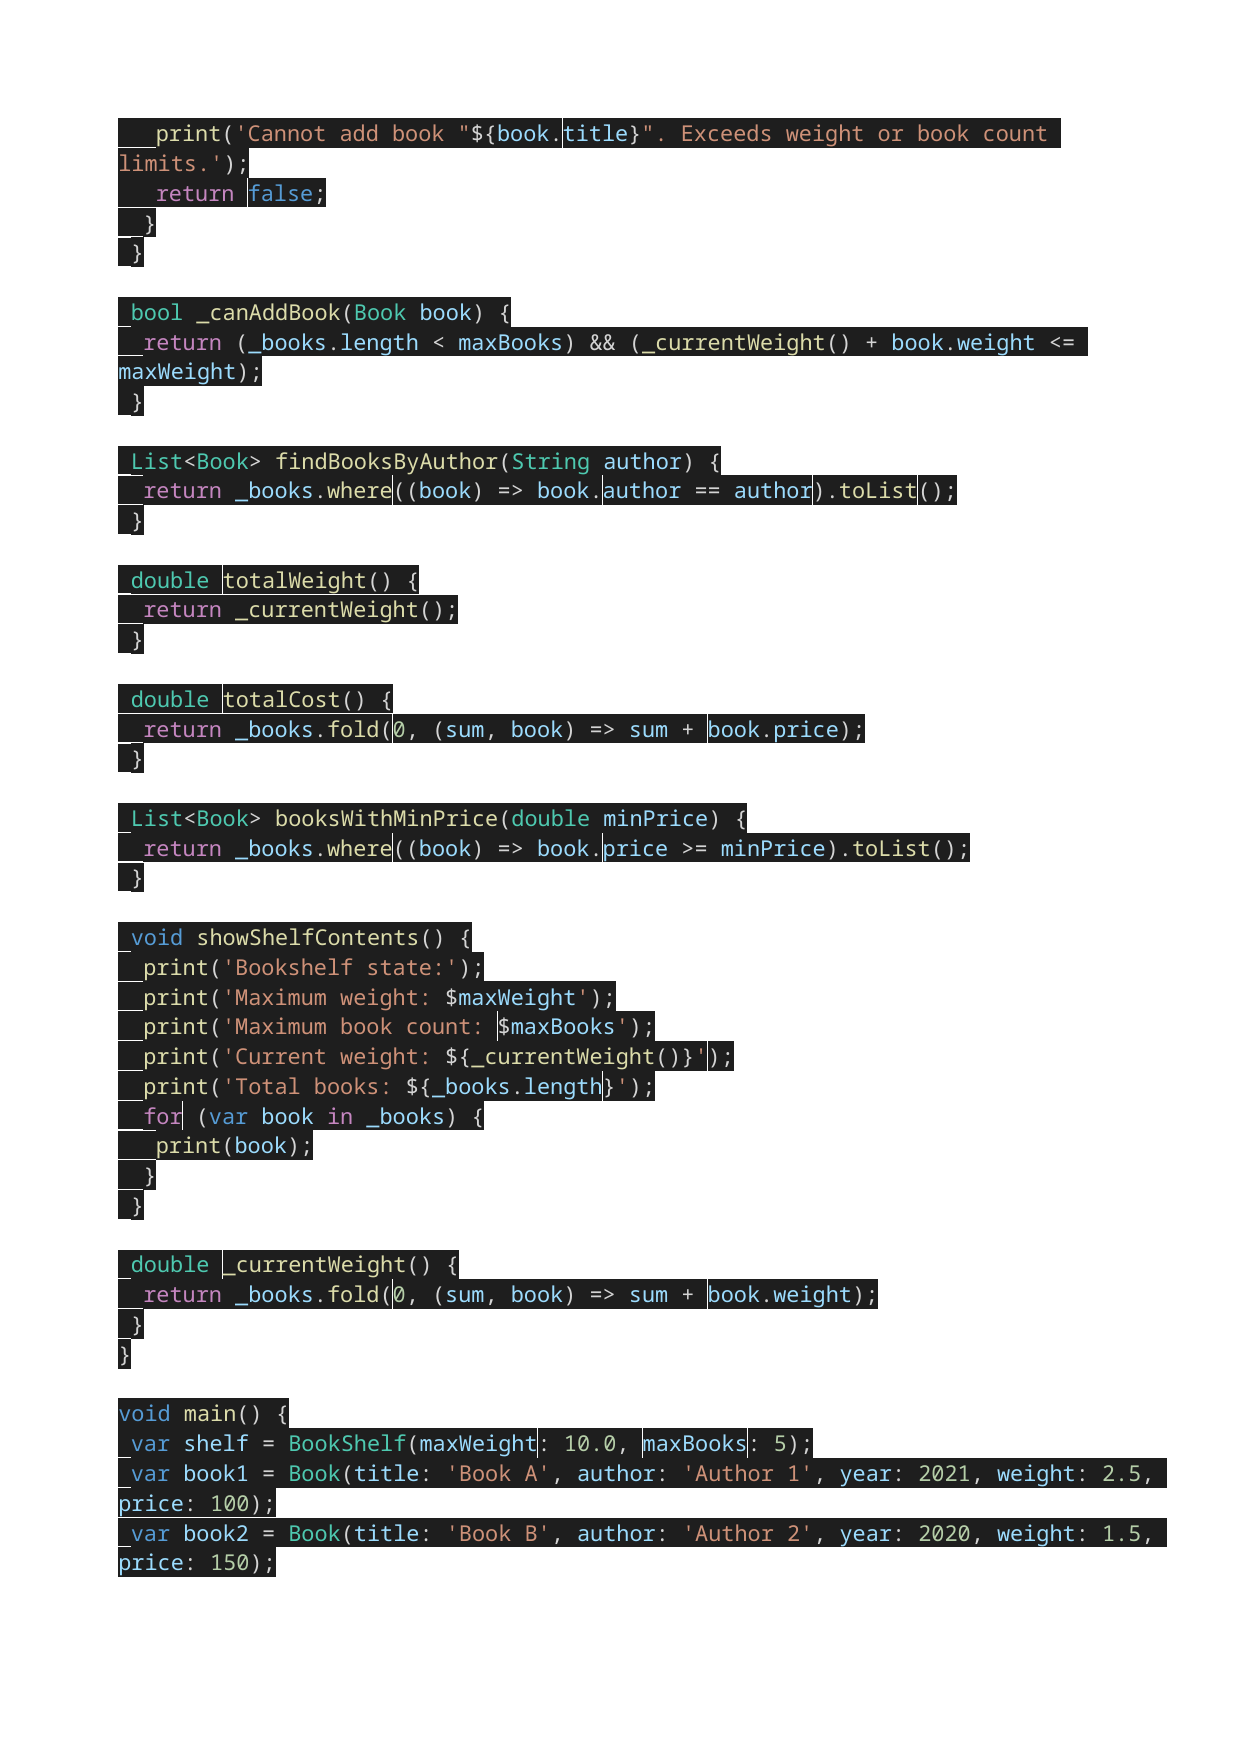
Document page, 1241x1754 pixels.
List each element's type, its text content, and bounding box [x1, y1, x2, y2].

text print('Total books: ${_books.length}'); [118, 1071, 1169, 1101]
text } [118, 207, 1169, 237]
text void showShelfContents() { [118, 922, 1169, 952]
text return _books.fold(0, (sum, book) => sum + book.weight); [118, 1279, 1169, 1309]
text } [118, 237, 1169, 267]
text var shelf = BookShelf(maxWeight: 10.0, maxBooks: 5); [118, 1428, 1169, 1458]
text print('Cannot add book "${book.title}". Exceeds weight or book count limits.'); [118, 118, 1169, 178]
text print('Maximum book count: $maxBooks'); [118, 1011, 1169, 1041]
text void main() { [118, 1398, 1169, 1428]
text return false; [118, 178, 1169, 207]
text double totalWeight() { [118, 565, 1169, 594]
text print('Maximum weight: $maxWeight'); [118, 981, 1169, 1011]
text var book1 = Book(title: 'Book A', author: 'Author 1', year: 2021, weight: 2.5, price: 100); [118, 1458, 1169, 1517]
text } [118, 1309, 1169, 1339]
text } [118, 505, 1169, 535]
text return _books.fold(0, (sum, book) => sum + book.price); [118, 713, 1169, 743]
text print(book); [118, 1130, 1169, 1160]
text } [118, 386, 1169, 416]
text } [118, 743, 1169, 773]
text return _currentWeight(); [118, 594, 1169, 624]
text bool _canAddBook(Book book) { [118, 297, 1169, 327]
text double _currentWeight() { [118, 1249, 1169, 1279]
text } [118, 1339, 1169, 1369]
text } [118, 1160, 1169, 1190]
text double totalCost() { [118, 684, 1169, 713]
text for (var book in _books) { [118, 1101, 1169, 1130]
text List<Book> booksWithMinPrice(double minPrice) { [118, 803, 1169, 833]
text return _books.where((book) => book.author == author).toList(); [118, 475, 1169, 505]
text return _books.where((book) => book.price >= minPrice).toList(); [118, 833, 1169, 862]
text var book2 = Book(title: 'Book B', author: 'Author 2', year: 2020, weight: 1.5, price: 150); [118, 1517, 1169, 1577]
text } [118, 1190, 1169, 1220]
text List<Book> findBooksByAuthor(String author) { [118, 446, 1169, 475]
text print('Current weight: ${_currentWeight()}'); [118, 1041, 1169, 1071]
text print('Bookshelf state:'); [118, 952, 1169, 981]
text return (_books.length < maxBooks) && (_currentWeight() + book.weight <= maxWeight); [118, 327, 1169, 386]
text } [118, 624, 1169, 654]
text } [118, 862, 1169, 892]
